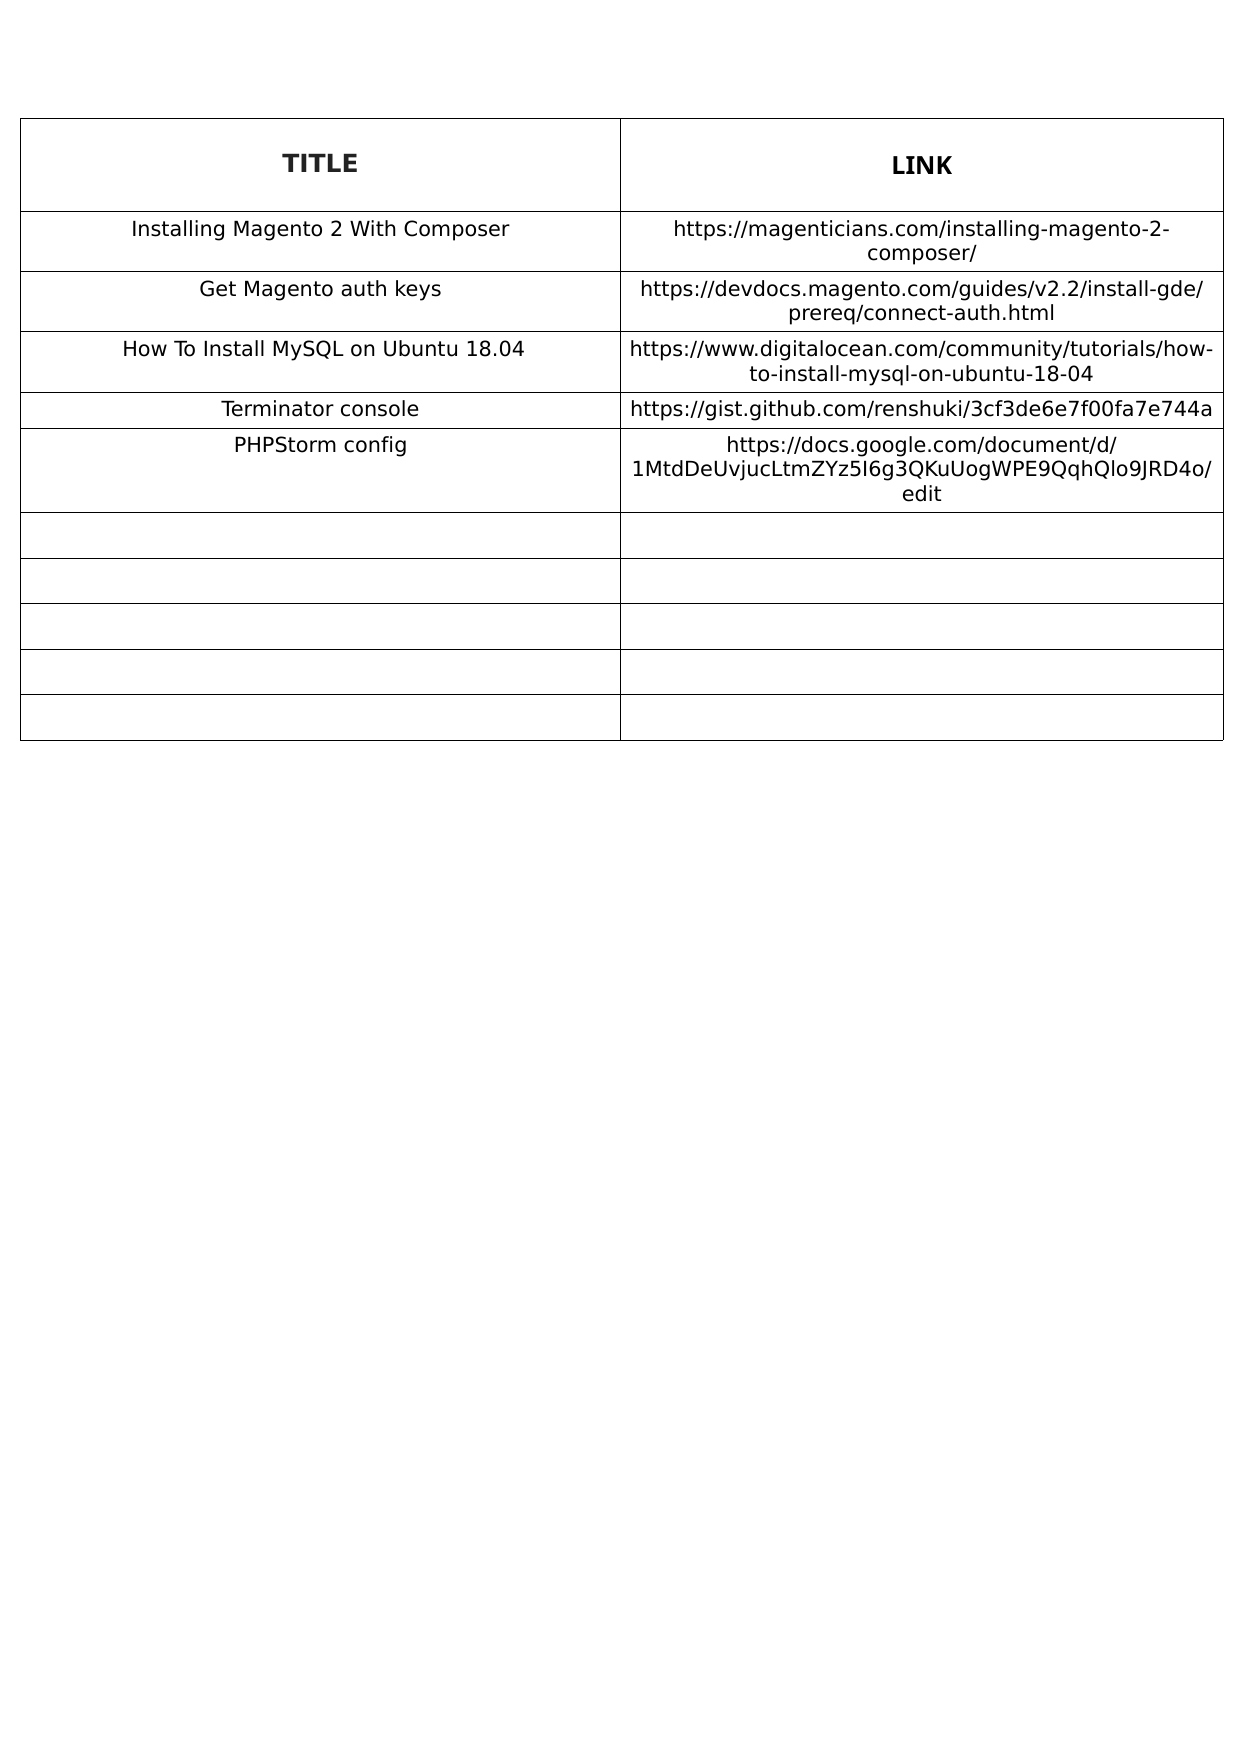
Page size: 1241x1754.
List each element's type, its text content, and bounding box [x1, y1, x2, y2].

table_cell [621, 513, 1223, 557]
table_cell Installing Magento 2 With Composer [21, 212, 620, 271]
table_cell https://www.digitalocean.com/community/tutorials/how-to-install-mysql-on-ubuntu-18-04 [621, 332, 1223, 392]
table_cell https://devdocs.magento.com/guides/v2.2/install-gde/prereq/connect-auth.html [621, 272, 1223, 331]
table_cell [21, 559, 620, 603]
table_cell [21, 604, 620, 649]
table_cell https://docs.google.com/document/d/1MtdDeUvjucLtmZYz5I6g3QKuUogWPE9QqhQlo9JRD4o/edit [621, 429, 1223, 512]
table_cell [621, 559, 1223, 603]
table_cell https://magenticians.com/installing-magento-2-composer/ [621, 212, 1223, 271]
table_cell [21, 695, 620, 740]
table_header LINK [621, 119, 1223, 211]
table_cell Terminator console [21, 393, 620, 427]
table_cell [621, 695, 1223, 740]
table_cell Get Magento auth keys [21, 272, 620, 331]
table_cell [21, 513, 620, 557]
table_cell [621, 650, 1223, 694]
table_cell PHPStorm config [21, 429, 620, 512]
table_cell [21, 650, 620, 694]
table_header TITLE [21, 119, 620, 211]
table_cell How To Install MySQL on Ubuntu 18.04 [21, 332, 620, 392]
table_cell [621, 604, 1223, 649]
table_cell https://gist.github.com/renshuki/3cf3de6e7f00fa7e744a [621, 393, 1223, 427]
